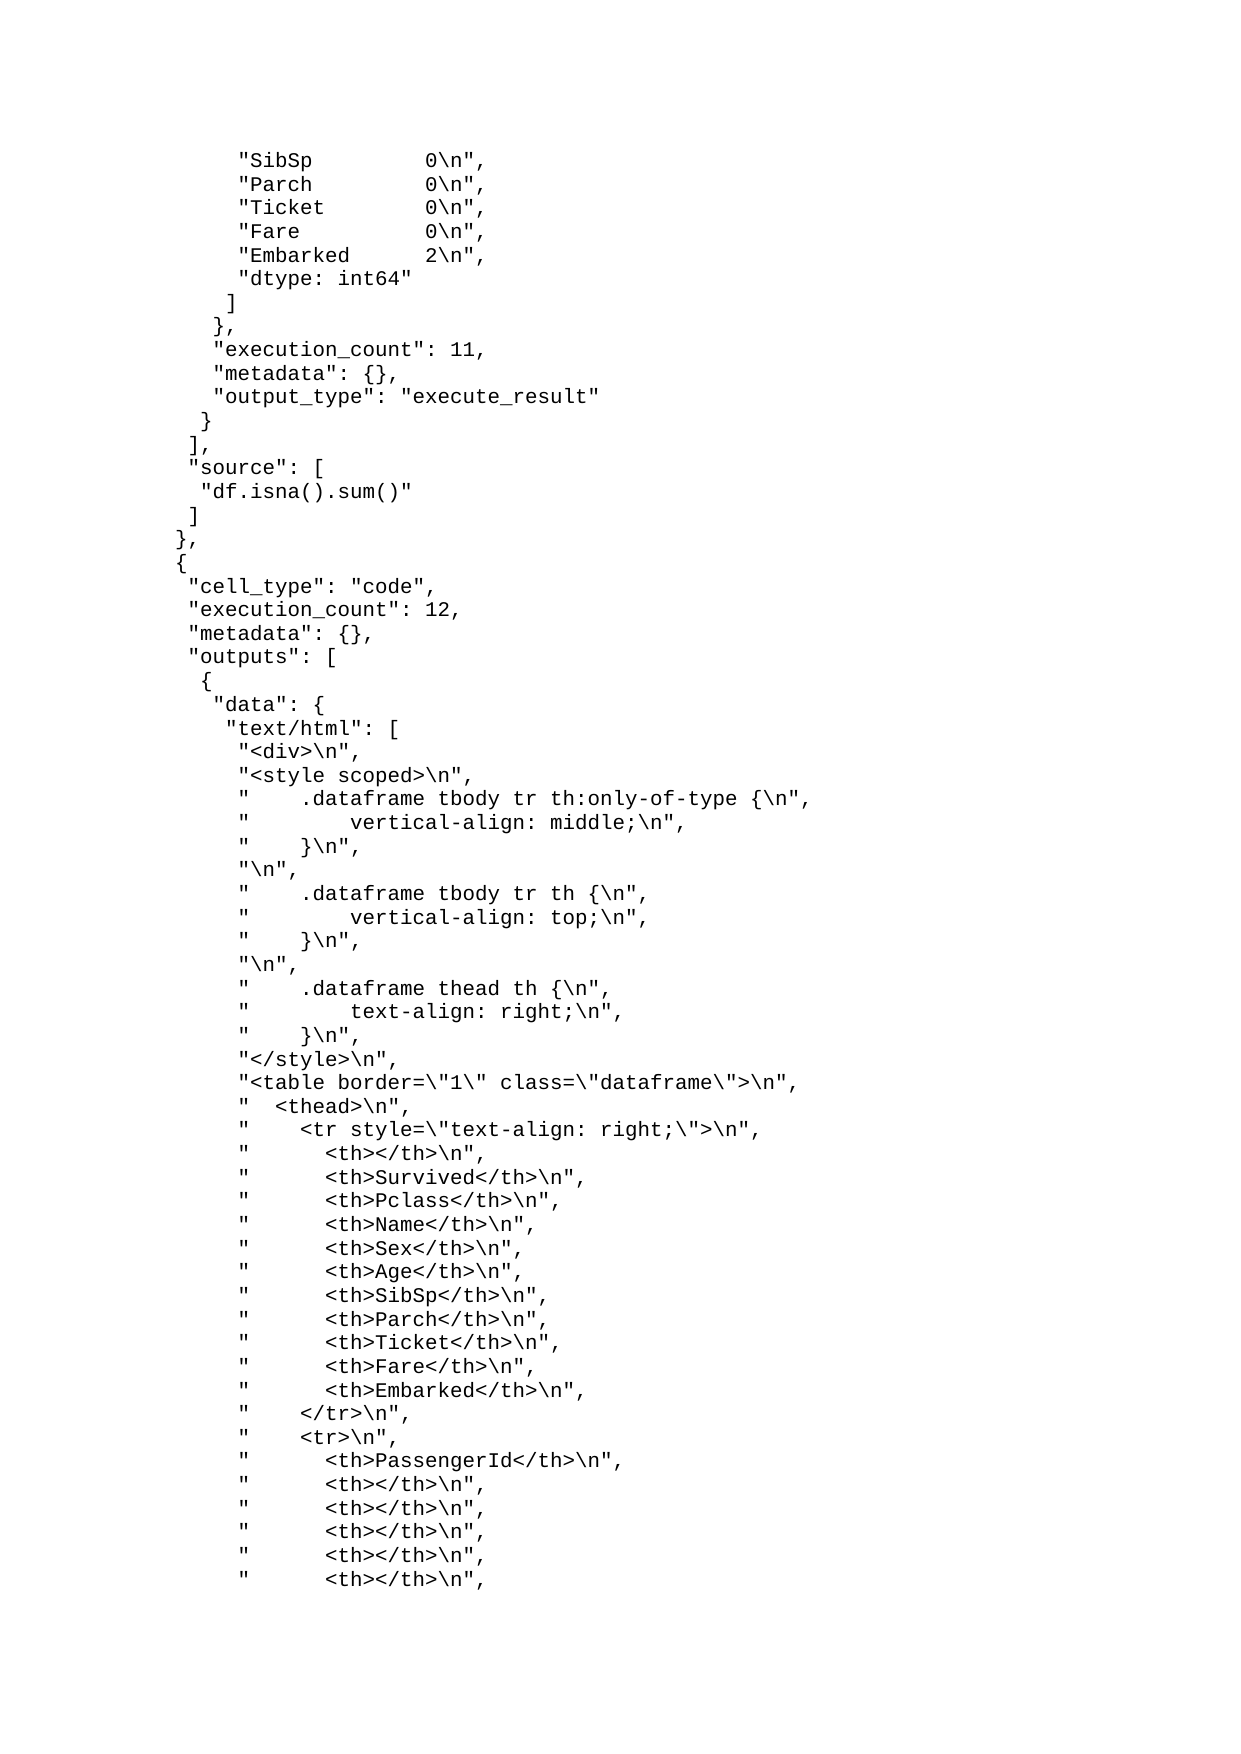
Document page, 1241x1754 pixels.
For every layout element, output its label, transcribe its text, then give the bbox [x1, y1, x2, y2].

text " <th>SibSp</th>\n", [150, 1285, 1090, 1309]
text }, [150, 528, 1090, 552]
text " .dataframe tbody tr th:only-of-type {\n", [150, 788, 1090, 812]
text "outputs": [ [150, 647, 1090, 670]
text " <th>Sex</th>\n", [150, 1238, 1090, 1261]
text " <th>Ticket</th>\n", [150, 1332, 1090, 1356]
text " vertical-align: middle;\n", [150, 812, 1090, 836]
text " <th></th>\n", [150, 1521, 1090, 1545]
text " .dataframe thead th {\n", [150, 978, 1090, 1001]
text " <tr>\n", [150, 1427, 1090, 1451]
text " <th>Survived</th>\n", [150, 1167, 1090, 1190]
text "\n", [150, 954, 1090, 978]
text ] [150, 292, 1090, 316]
text " <tr style=\"text-align: right;\">\n", [150, 1119, 1090, 1143]
text " </tr>\n", [150, 1403, 1090, 1427]
text " .dataframe tbody tr th {\n", [150, 883, 1090, 907]
text "SibSp 0\n", [150, 150, 1090, 174]
text "execution_count": 11, [150, 339, 1090, 363]
text "execution_count": 12, [150, 599, 1090, 623]
text " <th></th>\n", [150, 1498, 1090, 1521]
text " <th></th>\n", [150, 1143, 1090, 1167]
text "Embarked 2\n", [150, 244, 1090, 268]
text " <th>Parch</th>\n", [150, 1309, 1090, 1332]
text " text-align: right;\n", [150, 1001, 1090, 1025]
text { [150, 670, 1090, 694]
text " <th></th>\n", [150, 1545, 1090, 1569]
text " vertical-align: top;\n", [150, 907, 1090, 930]
text " <th>Name</th>\n", [150, 1214, 1090, 1238]
text "<table border=\"1\" class=\"dataframe\">\n", [150, 1072, 1090, 1096]
text " <th>Age</th>\n", [150, 1261, 1090, 1285]
text } [150, 410, 1090, 434]
text "metadata": {}, [150, 623, 1090, 647]
text }, [150, 316, 1090, 339]
text "Parch 0\n", [150, 174, 1090, 197]
text " <th></th>\n", [150, 1474, 1090, 1498]
text "output_type": "execute_result" [150, 386, 1090, 410]
text "cell_type": "code", [150, 576, 1090, 599]
text "dtype: int64" [150, 268, 1090, 292]
text { [150, 552, 1090, 576]
text "df.isna().sum()" [150, 481, 1090, 505]
text "<style scoped>\n", [150, 765, 1090, 788]
text " <thead>\n", [150, 1096, 1090, 1119]
text "source": [ [150, 457, 1090, 481]
text "<div>\n", [150, 741, 1090, 765]
text "\n", [150, 859, 1090, 883]
text " }\n", [150, 930, 1090, 954]
text "</style>\n", [150, 1048, 1090, 1072]
text " <th>Embarked</th>\n", [150, 1379, 1090, 1403]
text " }\n", [150, 1025, 1090, 1048]
text ] [150, 505, 1090, 528]
text "Fare 0\n", [150, 221, 1090, 244]
text " <th>PassengerId</th>\n", [150, 1451, 1090, 1474]
text " <th>Pclass</th>\n", [150, 1190, 1090, 1214]
text "data": { [150, 694, 1090, 717]
text "metadata": {}, [150, 363, 1090, 386]
text "Ticket 0\n", [150, 197, 1090, 221]
text ], [150, 434, 1090, 457]
text " <th></th>\n", [150, 1569, 1090, 1592]
text " }\n", [150, 836, 1090, 859]
text " <th>Fare</th>\n", [150, 1356, 1090, 1379]
text "text/html": [ [150, 717, 1090, 741]
